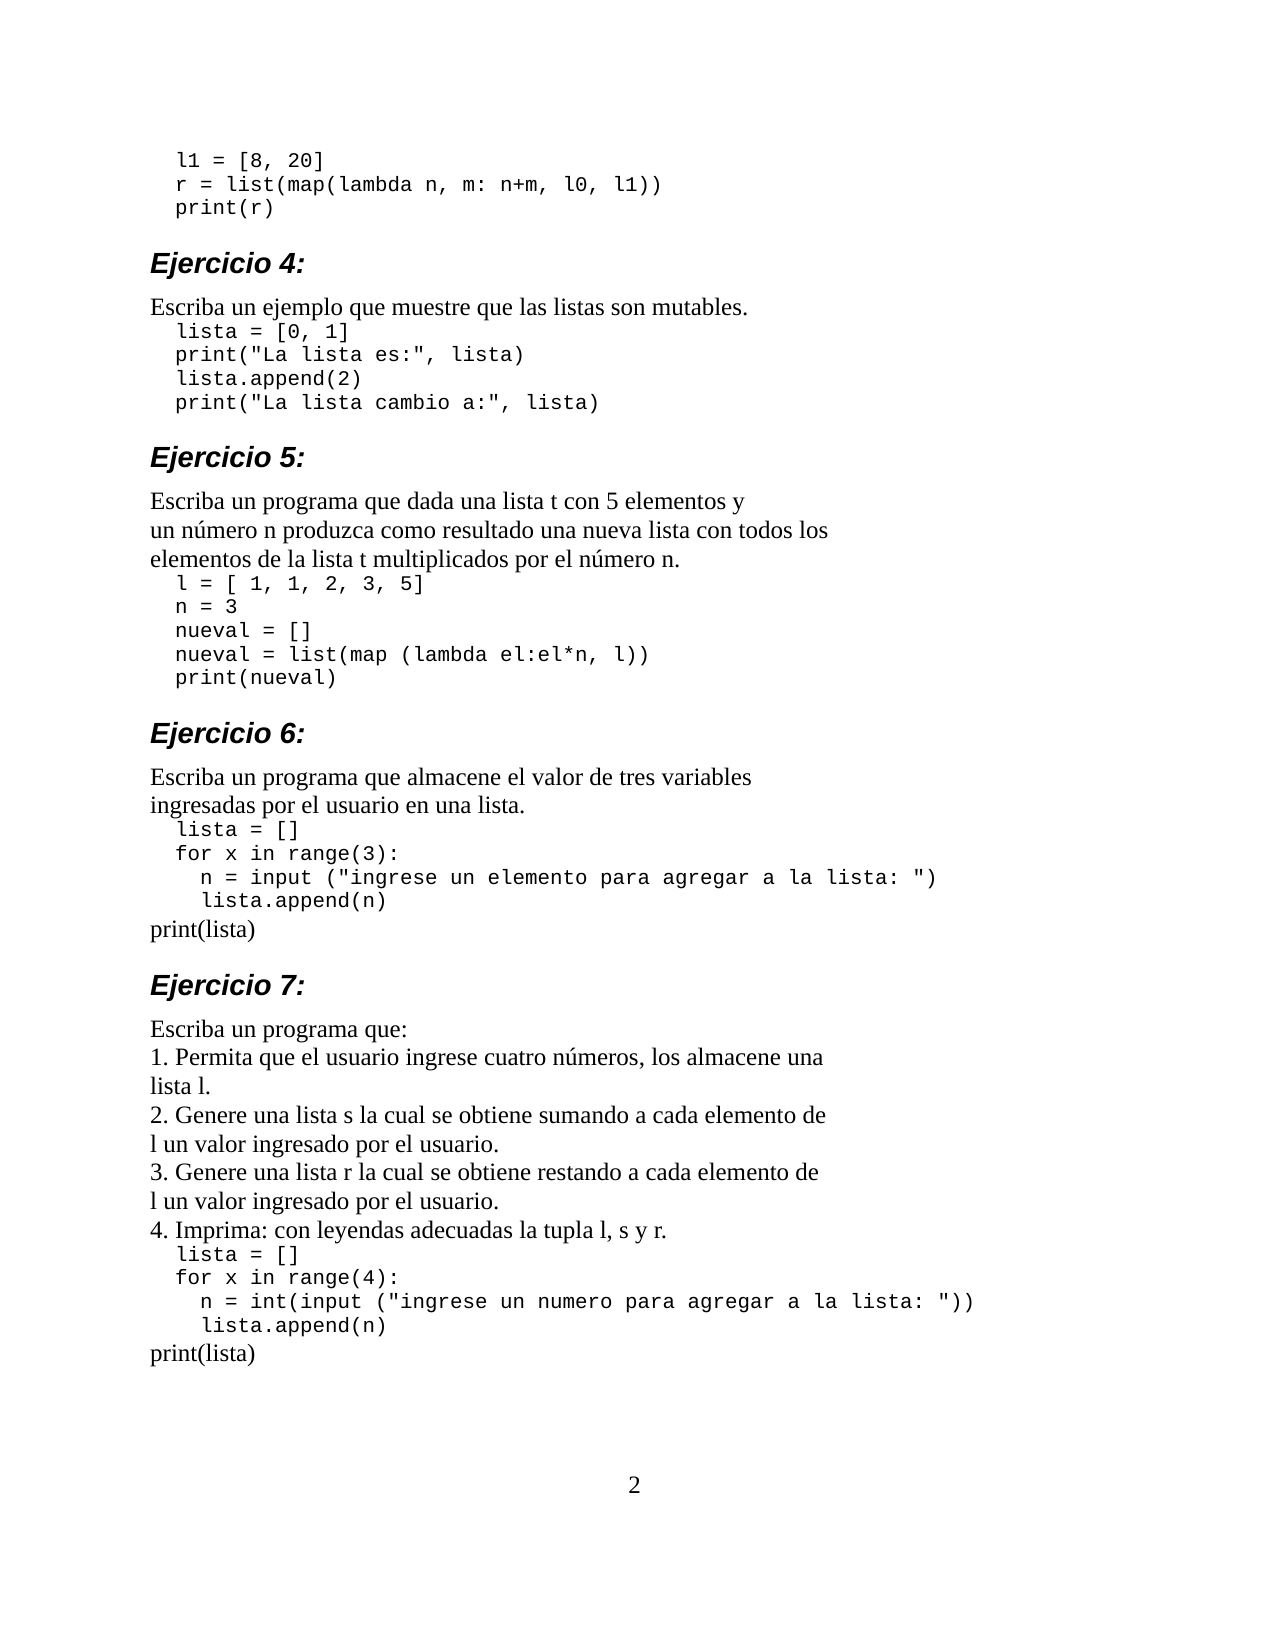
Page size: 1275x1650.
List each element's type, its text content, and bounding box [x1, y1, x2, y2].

text lista = [] [150, 819, 1125, 843]
subtitle Ejercicio 7: [150, 968, 1125, 1001]
text l = [ 1, 1, 2, 3, 5] [150, 573, 1125, 596]
text Escriba un ejemplo que muestre que las listas son mutables. [150, 292, 1125, 321]
text print(r) [150, 197, 1125, 221]
text Escriba un programa que almacene el valor de tres variables ingresadas por el usuario en una lista. [150, 762, 1125, 819]
text nueval = [] [150, 620, 1125, 643]
text print(nueval) [150, 667, 1125, 691]
text nueval = list(map (lambda el:el*n, l)) [150, 643, 1125, 667]
subtitle Ejercicio 6: [150, 716, 1125, 749]
text print(lista) [150, 1338, 1125, 1367]
subtitle Ejercicio 5: [150, 440, 1125, 474]
text n = input ("ingrese un elemento para agregar a la lista: ") [150, 867, 1125, 890]
text for x in range(4): [150, 1267, 1125, 1291]
text Escriba un programa que dada una lista t con 5 elementos y un número n produzca como resultado una nueva lista con todos los elementos de la lista t multiplicados por el número n. [150, 486, 1125, 573]
text print("La lista cambio a:", lista) [150, 392, 1125, 415]
text for x in range(3): [150, 843, 1125, 867]
text lista.append(n) [150, 890, 1125, 914]
text n = int(input ("ingrese un numero para agregar a la lista: ")) [150, 1291, 1125, 1315]
text l1 = [8, 20] [150, 150, 1125, 174]
text lista.append(n) [150, 1315, 1125, 1338]
text Escriba un programa que: 1. Permita que el usuario ingrese cuatro números, los almacene una lista l. 2. Genere una lista s la cual se obtiene sumando a cada elemento de l un valor ingresado por el usuario. 3. Genere una lista r la cual se obtiene restando a cada elemento de l un valor ingresado por el usuario. 4. Imprima: con leyendas adecuadas la tupla l, s y r. [150, 1014, 1125, 1244]
text lista.append(2) [150, 368, 1125, 392]
text lista = [] [150, 1244, 1125, 1267]
text n = 3 [150, 596, 1125, 620]
text print("La lista es:", lista) [150, 344, 1125, 368]
text print(lista) [150, 914, 1125, 943]
subtitle Ejercicio 4: [150, 246, 1125, 279]
text r = list(map(lambda n, m: n+m, l0, l1)) [150, 174, 1125, 197]
text lista = [0, 1] [150, 321, 1125, 344]
